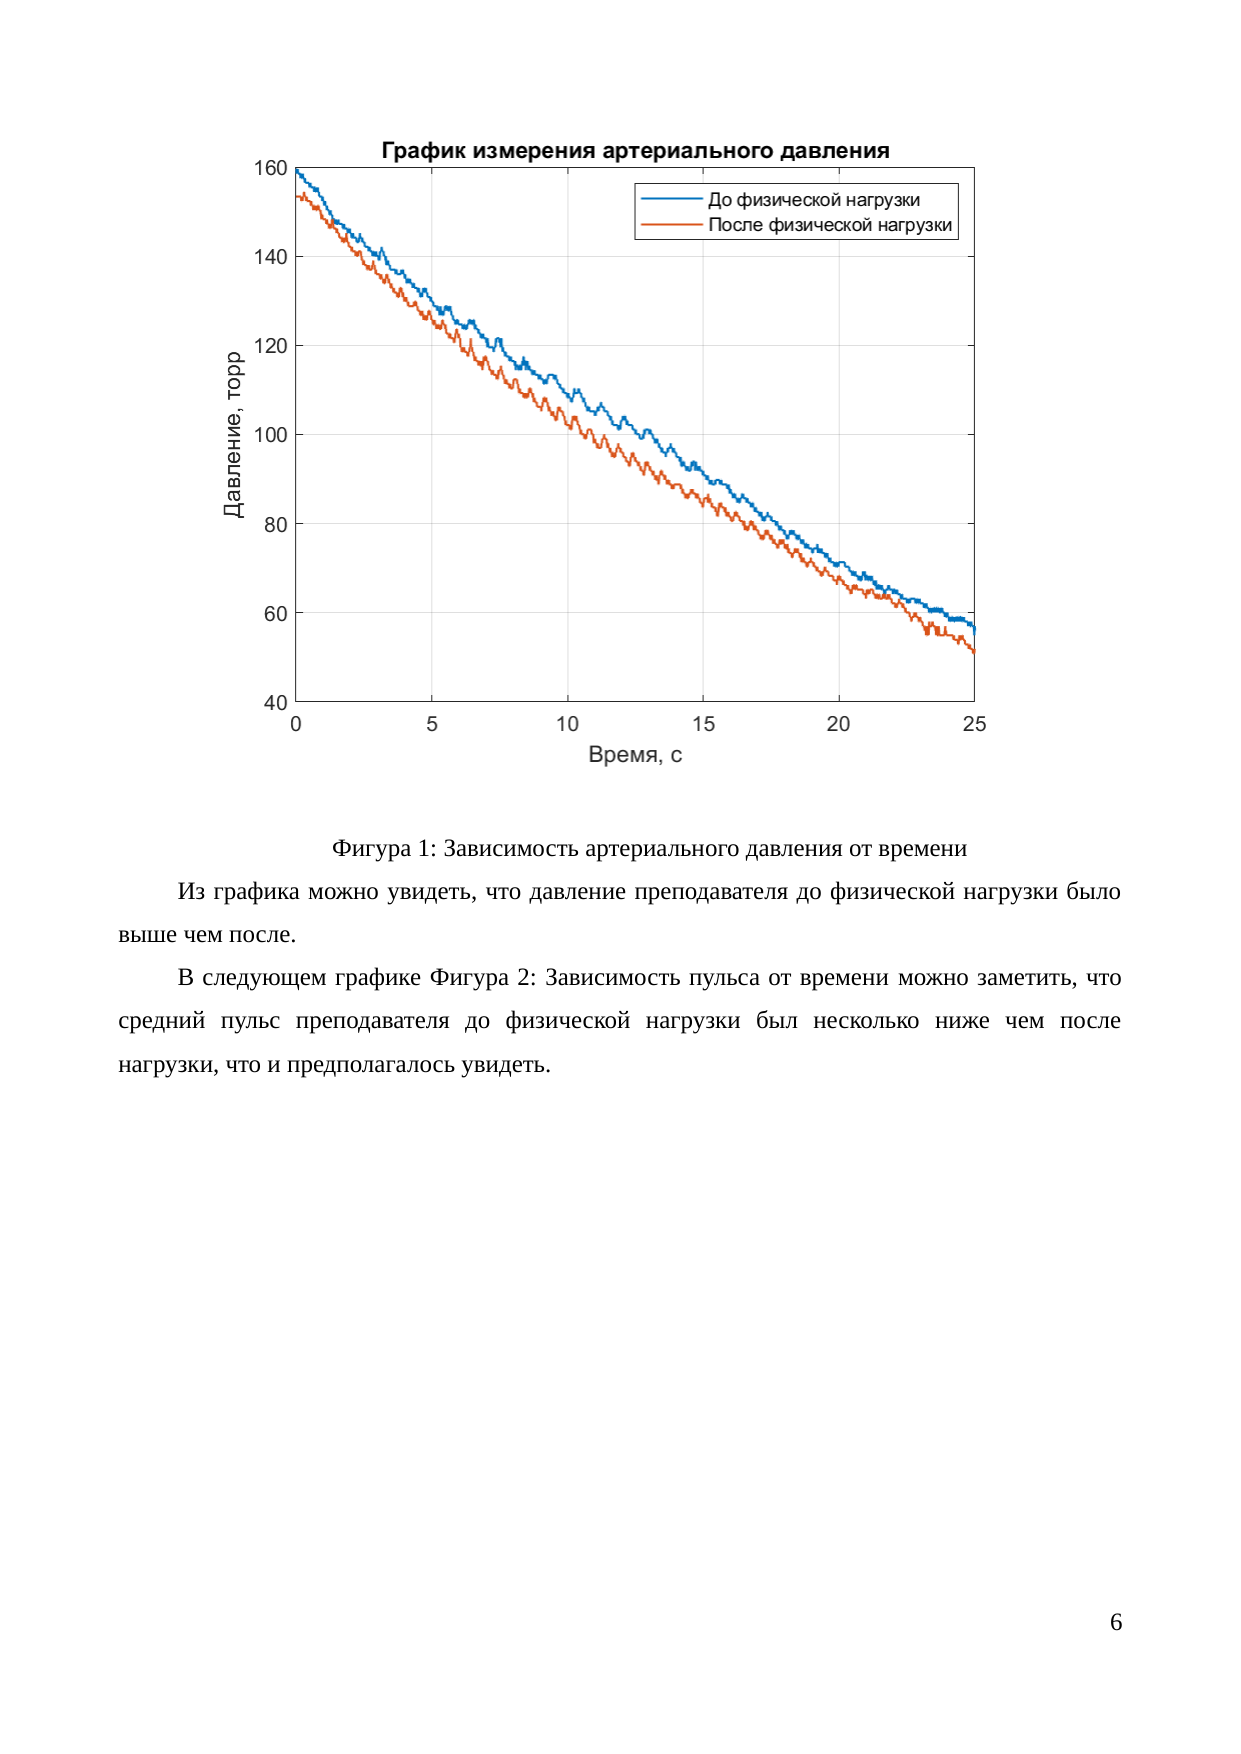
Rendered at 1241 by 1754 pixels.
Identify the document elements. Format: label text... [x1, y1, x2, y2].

text В следующем графике Фигура 2: Зависимость пульса от времени можно заметить, что средний пульс преподавателя до физической нагрузки был несколько ниже чем после нагрузки, что и предполагалось увидеть. [118, 962, 1122, 1077]
picture [182, 118, 1058, 774]
text Фигура 1: Зависимость артериального давления от времени [118, 833, 1122, 862]
text Из графика можно увидеть, что давление преподавателя до физической нагрузки было выше чем после. [118, 876, 1122, 948]
